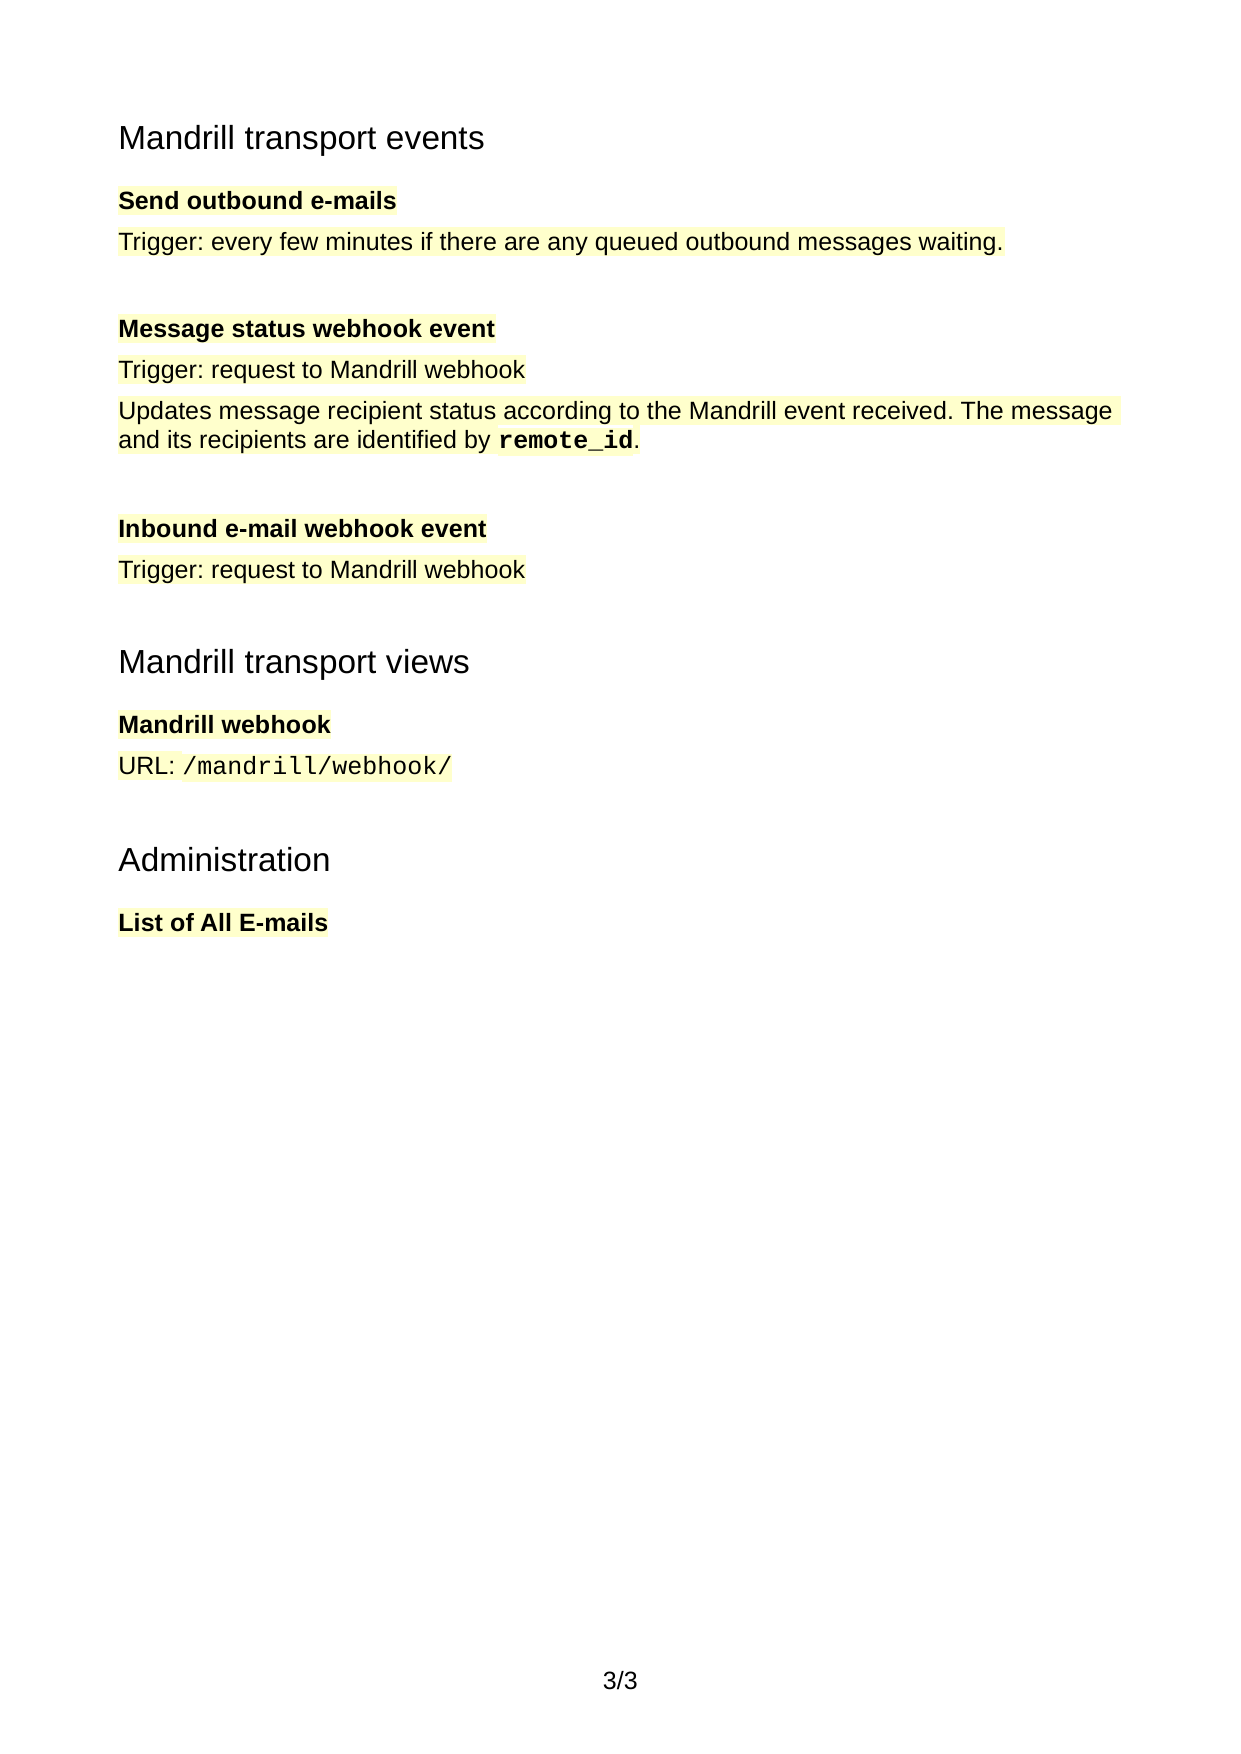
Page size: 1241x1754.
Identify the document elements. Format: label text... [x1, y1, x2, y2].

text Trigger: request to Mandrill webhook [526, 555, 1122, 584]
subtitle Message status webhook event [496, 314, 1122, 343]
subtitle Send outbound e-mails [397, 186, 1122, 215]
subtitle List of All E‑mails [328, 908, 1122, 937]
subtitle Mandrill transport views [118, 642, 1122, 681]
text Trigger: request to Mandrill webhook [526, 355, 1122, 384]
text Updates message recipient status according to the Mandrill event received. The message and its recipients are identified by remote_id. [633, 396, 1122, 456]
subtitle Mandrill transport events [118, 118, 1122, 157]
text URL: /mandrill/webhook/ [182, 751, 1122, 782]
text Trigger: every few minutes if there are any queued outbound messages waiting. [1005, 227, 1122, 256]
subtitle Mandrill webhook [331, 710, 1122, 739]
subtitle Administration [118, 840, 1122, 879]
subtitle Inbound e-mail webhook event [487, 514, 1122, 543]
